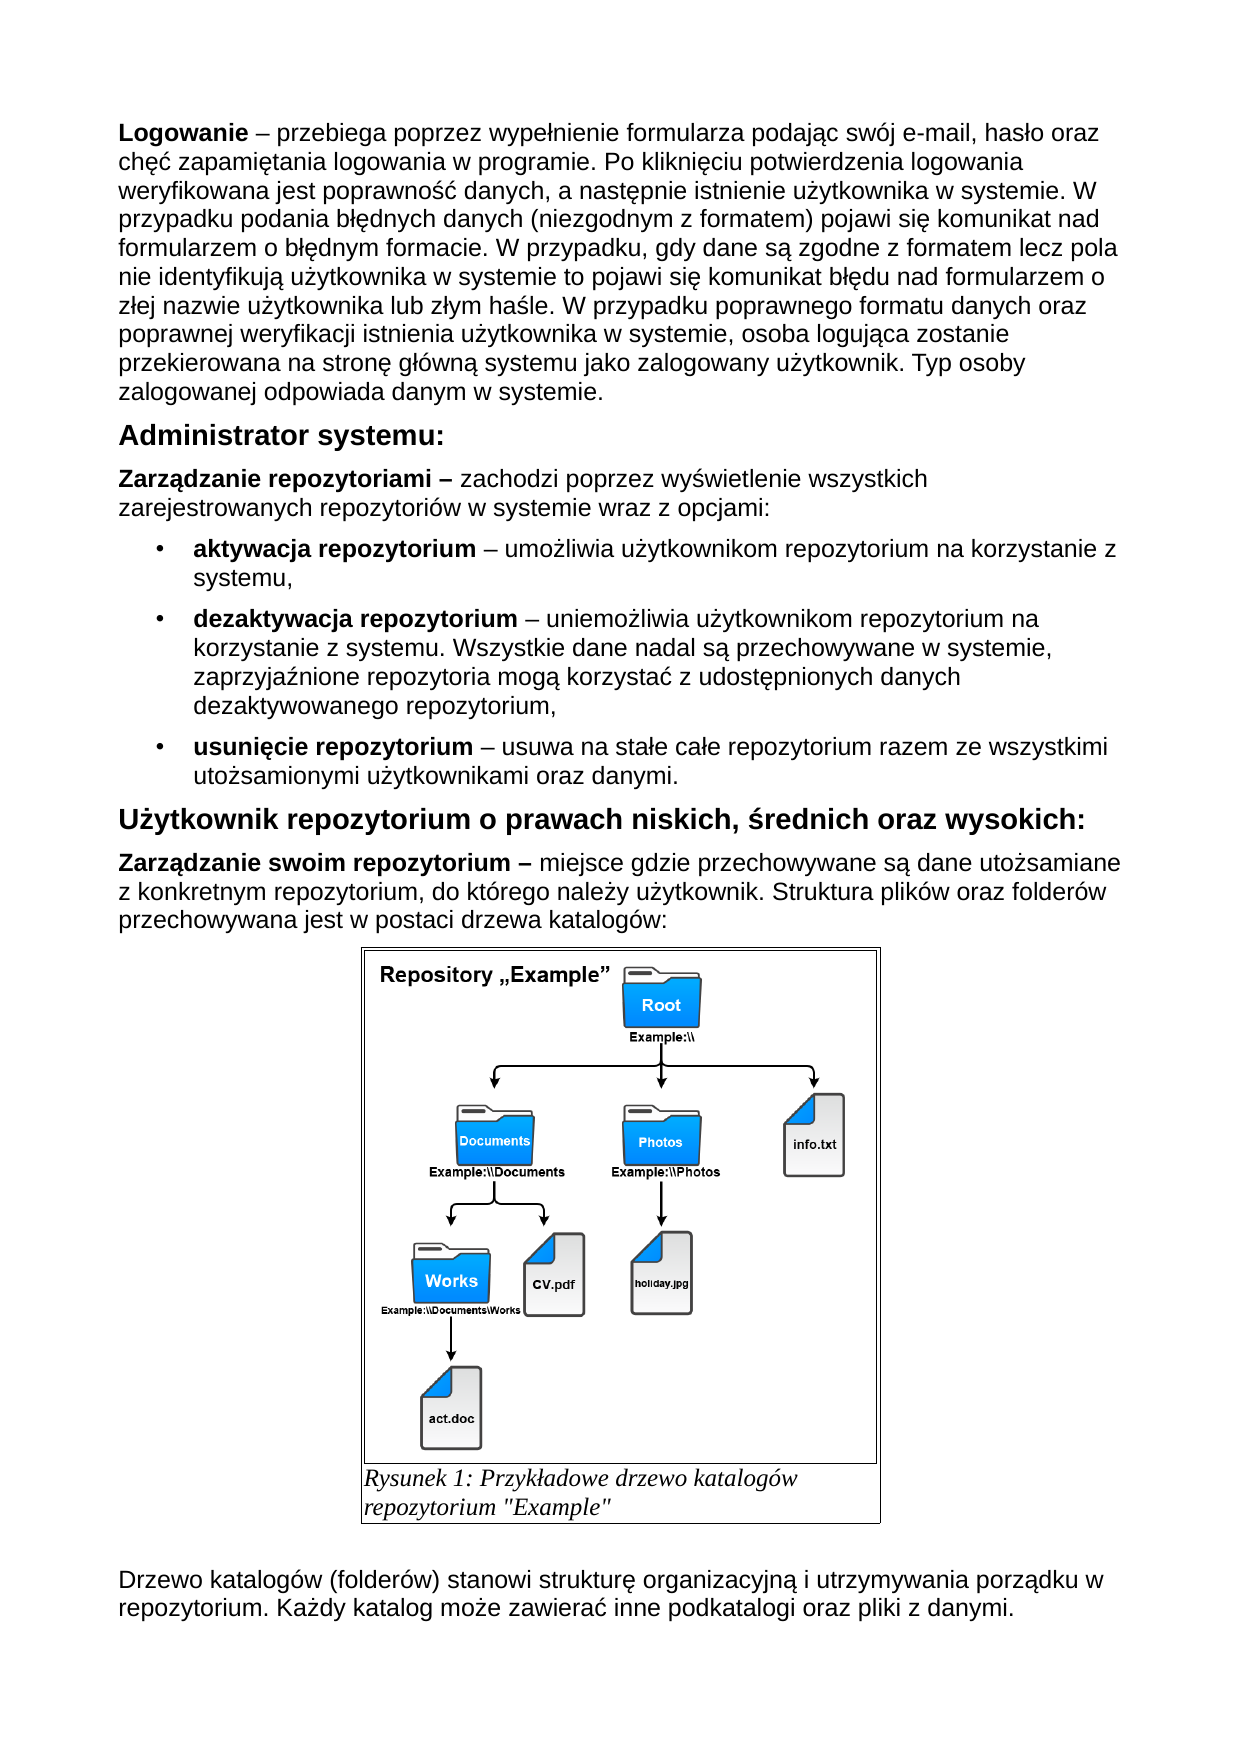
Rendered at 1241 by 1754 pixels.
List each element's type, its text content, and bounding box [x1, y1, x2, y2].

text [365, 951, 876, 1463]
list usunięcie repozytorium – usuwa na stałe całe repozytorium razem ze wszystkimi utożsamionymi użytkownikami oraz danymi. [156, 732, 1122, 789]
list dezaktywacja repozytorium – uniemożliwia użytkownikom repozytorium na korzystanie z systemu. Wszystkie dane nadal są przechowywane w systemie, zaprzyjaźnione repozytoria mogą korzystać z udostępnionych danych dezaktywowanego repozytorium, [156, 604, 1122, 719]
text Rysunek 1: Przykładowe drzewo katalogów repozytorium "Example" [364, 1464, 877, 1520]
list aktywacja repozytorium – umożliwia użytkownikom repozytorium na korzystanie z systemu, [156, 534, 1122, 592]
text Administrator systemu: [118, 418, 1122, 452]
text Logowanie – przebiega poprzez wypełnienie formularza podając swój e-mail, hasło oraz chęć zapamiętania logowania w programie. Po kliknięciu potwierdzenia logowania weryfikowana jest poprawność danych, a następnie istnienie użytkownika w systemie. W przypadku podania błędnych danych (niezgodnym z formatem) pojawi się komunikat nad formularzem o błędnym formacie. W przypadku, gdy dane są zgodne z formatem lecz pola nie identyfikują użytkownika w systemie to pojawi się komunikat błędu nad formularzem o złej nazwie użytkownika lub złym haśle. W przypadku poprawnego formatu danych oraz poprawnej weryfikacji istnienia użytkownika w systemie, osoba logująca zostanie przekierowana na stronę główną systemu jako zalogowany użytkownik. Typ osoby zalogowanej odpowiada danym w systemie. [118, 118, 1122, 406]
picture [366, 952, 874, 1460]
text Użytkownik repozytorium o prawach niskich, średnich oraz wysokich: [118, 802, 1122, 836]
text Drzewo katalogów (folderów) stanowi strukturę organizacyjną i utrzymywania porządku w repozytorium. Każdy katalog może zawierać inne podkatalogi oraz pliki z danymi. [118, 1564, 1122, 1622]
text Zarządzanie swoim repozytorium – miejsce gdzie przechowywane są dane utożsamiane z konkretnym repozytorium, do którego należy użytkownik. Struktura plików oraz folderów przechowywana jest w postaci drzewa katalogów: [118, 848, 1122, 934]
text Zarządzanie repozytoriami – zachodzi poprzez wyświetlenie wszystkich zarejestrowanych repozytoriów w systemie wraz z opcjami: [118, 464, 1122, 522]
